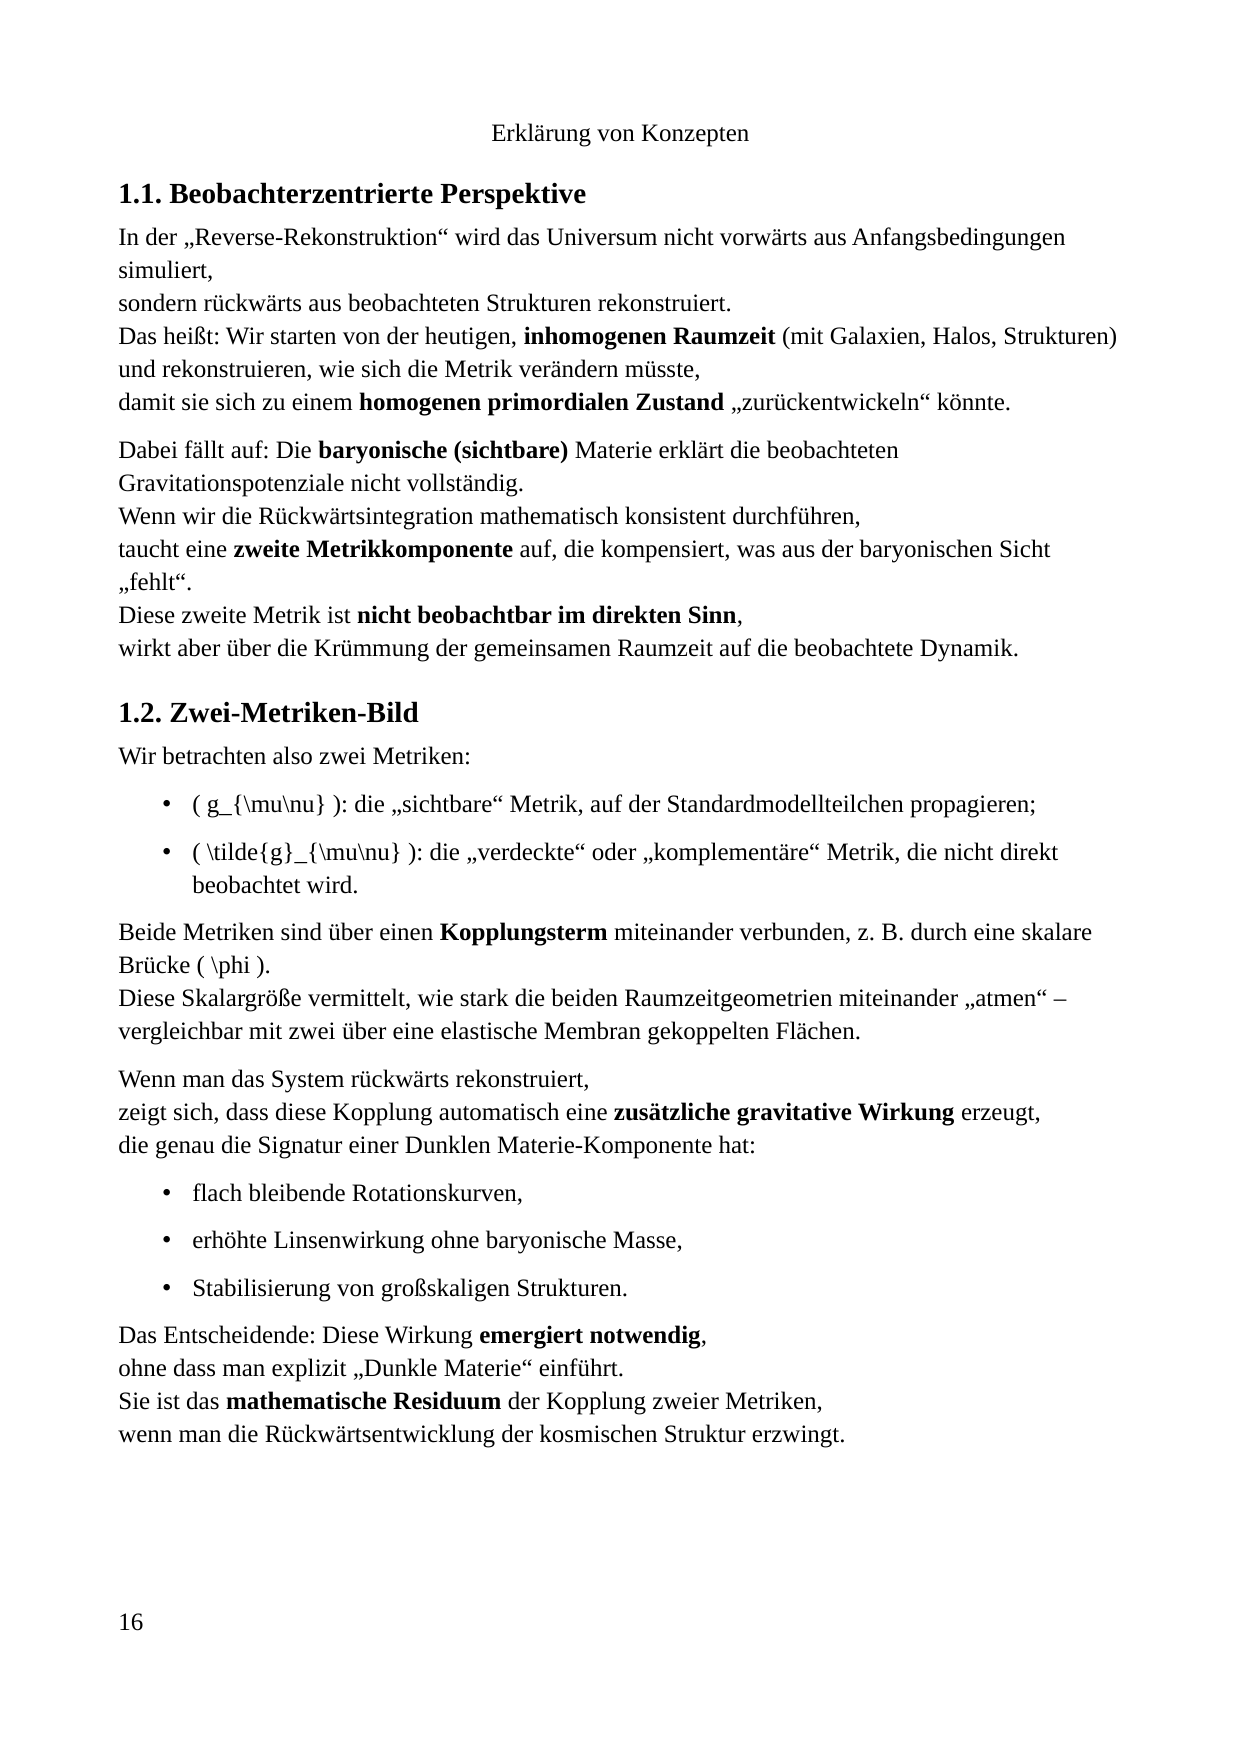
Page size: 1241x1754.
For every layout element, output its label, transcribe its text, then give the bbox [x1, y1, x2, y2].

subtitle 1.1. Beobachterzentrierte Perspektive [118, 176, 1122, 210]
text Wir betrachten also zwei Metriken: [118, 741, 1122, 770]
list erhöhte Linsenwirkung ohne baryonische Masse, [162, 1225, 1122, 1254]
list Stabilisierung von großskaligen Strukturen. [162, 1273, 1122, 1302]
text In der „Reverse-Rekonstruktion“ wird das Universum nicht vorwärts aus Anfangsbedingungen simuliert, sondern rückwärts aus beobachteten Strukturen rekonstruiert. Das heißt: Wir starten von der heutigen, inhomogenen Raumzeit (mit Galaxien, Halos, Strukturen) und rekonstruieren, wie sich die Metrik verändern müsste, damit sie sich zu einem homogenen primordialen Zustand „zurückentwickeln“ könnte. [118, 222, 1122, 416]
list ( g_{\mu\nu} ): die „sichtbare“ Metrik, auf der Standardmodellteilchen propagieren; [162, 789, 1122, 818]
subtitle 1.2. Zwei-Metriken-Bild [118, 695, 1122, 729]
text Dabei fällt auf: Die baryonische (sichtbare) Materie erklärt die beobachteten Gravitationspotenziale nicht vollständig. Wenn wir die Rückwärtsintegration mathematisch konsistent durchführen, taucht eine zweite Metrikkomponente auf, die kompensiert, was aus der baryonischen Sicht „fehlt“. Diese zweite Metrik ist nicht beobachtbar im direkten Sinn, wirkt aber über die Krümmung der gemeinsamen Raumzeit auf die beobachtete Dynamik. [118, 435, 1122, 662]
list ( \tilde{g}_{\mu\nu} ): die „verdeckte“ oder „komplementäre“ Metrik, die nicht direkt beobachtet wird. [162, 837, 1122, 898]
text Beide Metriken sind über einen Kopplungsterm miteinander verbunden, z. B. durch eine skalare Brücke ( \phi ). Diese Skalargröße vermittelt, wie stark die beiden Raumzeitgeometrien miteinander „atmen“ – vergleichbar mit zwei über eine elastische Membran gekoppelten Flächen. [118, 917, 1122, 1045]
text Das Entscheidende: Diese Wirkung emergiert notwendig, ohne dass man explizit „Dunkle Materie“ einführt. Sie ist das mathematische Residuum der Kopplung zweier Metriken, wenn man die Rückwärtsentwicklung der kosmischen Struktur erzwingt. [118, 1320, 1122, 1448]
list flach bleibende Rotationskurven, [162, 1178, 1122, 1206]
text Wenn man das System rückwärts rekonstruiert, zeigt sich, dass diese Kopplung automatisch eine zusätzliche gravitative Wirkung erzeugt, die genau die Signatur einer Dunklen Materie-Komponente hat: [118, 1064, 1122, 1159]
